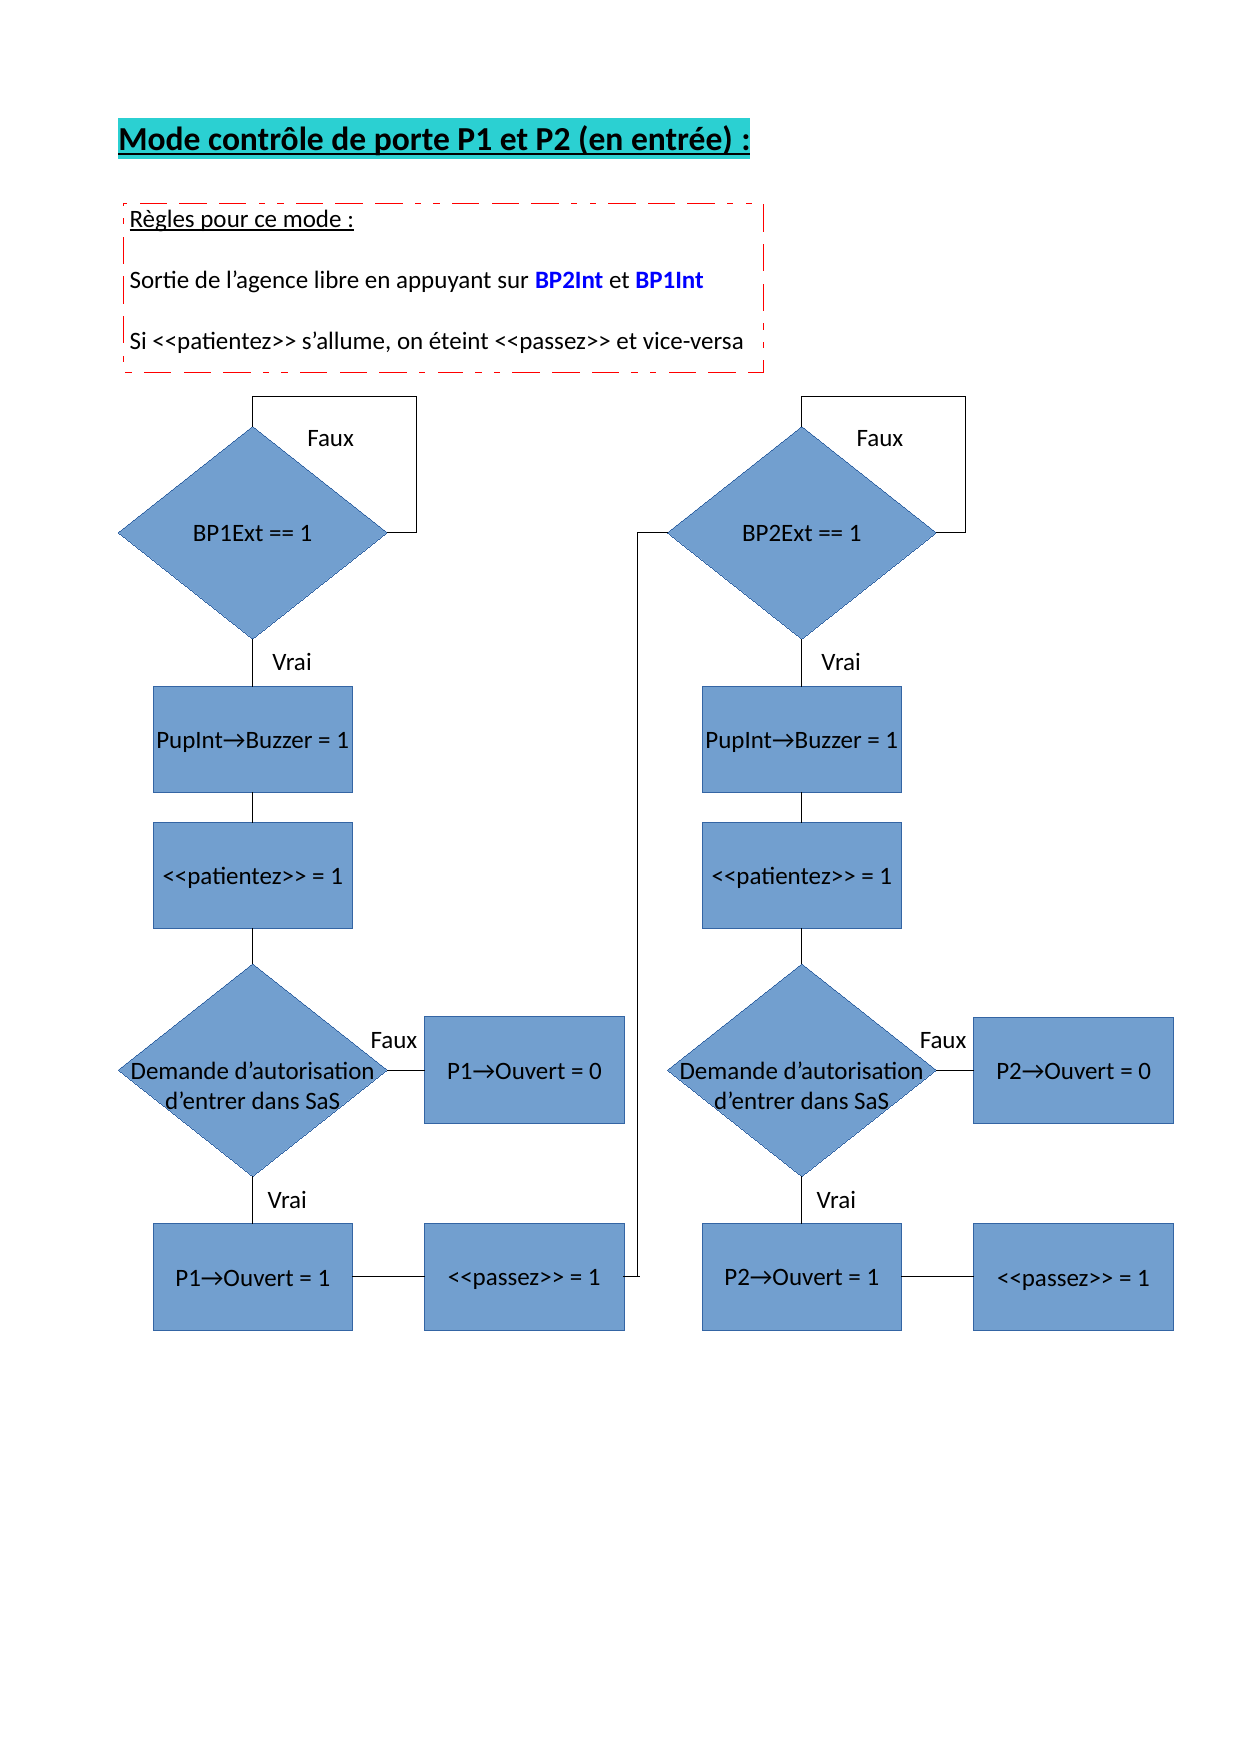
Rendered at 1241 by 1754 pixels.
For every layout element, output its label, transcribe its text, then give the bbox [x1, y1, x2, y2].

subtitle Mode contrôle de porte P1 et P2 (en entrée) : [750, 118, 1122, 159]
